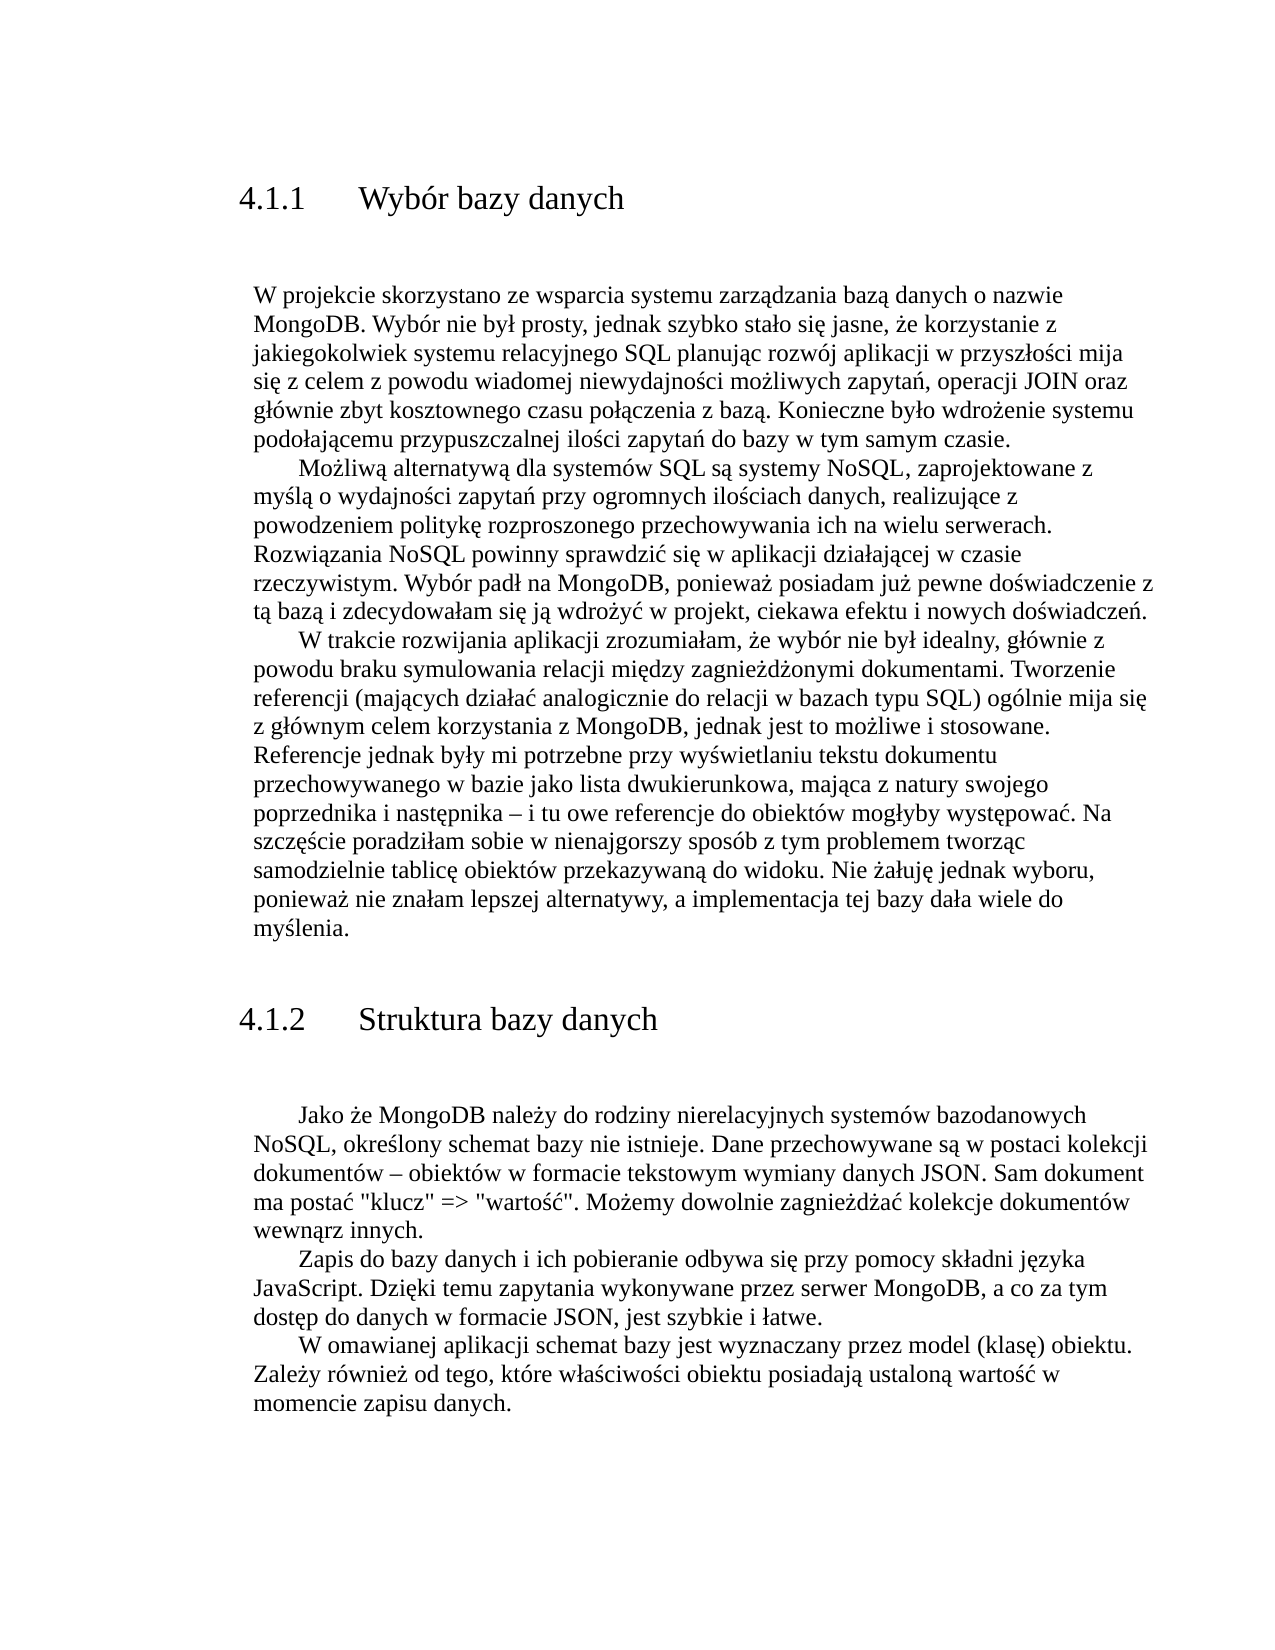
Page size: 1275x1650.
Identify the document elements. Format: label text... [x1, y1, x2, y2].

text W trakcie rozwijania aplikacji zrozumiałam, że wybór nie był idealny, głównie z powodu braku symulowania relacji między zagnieżdżonymi dokumentami. Tworzenie referencji (mających działać analogicznie do relacji w bazach typu SQL) ogólnie mija się z głównym celem korzystania z MongoDB, jednak jest to możliwe i stosowane. Referencje jednak były mi potrzebne przy wyświetlaniu tekstu dokumentu przechowywanego w bazie jako lista dwukierunkowa, mająca z natury swojego poprzednika i następnika – i tu owe referencje do obiektów mogłyby występować. Na szczęście poradziłam sobie w nienajgorszy sposób z tym problemem tworząc samodzielnie tablicę obiektów przekazywaną do widoku. Nie żałuję jednak wyboru, ponieważ nie znałam lepszej alternatywy, a implementacja tej bazy dała wiele do myślenia. [253, 625, 1157, 941]
text Możliwą alternatywą dla systemów SQL są systemy NoSQL, zaprojektowane z myślą o wydajności zapytań przy ogromnych ilościach danych, realizujące z powodzeniem politykę rozproszonego przechowywania ich na wielu serwerach. Rozwiązania NoSQL powinny sprawdzić się w aplikacji działającej w czasie rzeczywistym. Wybór padł na MongoDB, ponieważ posiadam już pewne doświadczenie z tą bazą i zdecydowałam się ją wdrożyć w projekt, ciekawa efektu i nowych doświadczeń. [253, 453, 1157, 625]
text W projekcie skorzystano ze wsparcia systemu zarządzania bazą danych o nazwie MongoDB. Wybór nie był prosty, jednak szybko stało się jasne, że korzystanie z jakiegokolwiek systemu relacyjnego SQL planując rozwój aplikacji w przyszłości mija się z celem z powodu wiadomej niewydajności możliwych zapytań, operacji JOIN oraz głównie zbyt kosztownego czasu połączenia z bazą. Konieczne było wdrożenie systemu podołającemu przypuszczalnej ilości zapytań do bazy w tym samym czasie. [253, 280, 1157, 453]
list Wybór bazy danych [231, 178, 1157, 217]
text Zapis do bazy danych i ich pobieranie odbywa się przy pomocy składni języka JavaScript. Dzięki temu zapytania wykonywane przez serwer MongoDB, a co za tym dostęp do danych w formacie JSON, jest szybkie i łatwe. [253, 1244, 1157, 1331]
text W omawianej aplikacji schemat bazy jest wyznaczany przez model (klasę) obiektu. Zależy również od tego, które właściwości obiektu posiadają ustaloną wartość w momencie zapisu danych. [253, 1331, 1157, 1417]
list Struktura bazy danych [231, 999, 1157, 1037]
text Jako że MongoDB należy do rodziny nierelacyjnych systemów bazodanowych NoSQL, określony schemat bazy nie istnieje. Dane przechowywane są w postaci kolekcji dokumentów – obiektów w formacie tekstowym wymiany danych JSON. Sam dokument ma postać "klucz" => "wartość". Możemy dowolnie zagnieżdżać kolekcje dokumentów wewnąrz innych. [253, 1101, 1157, 1244]
